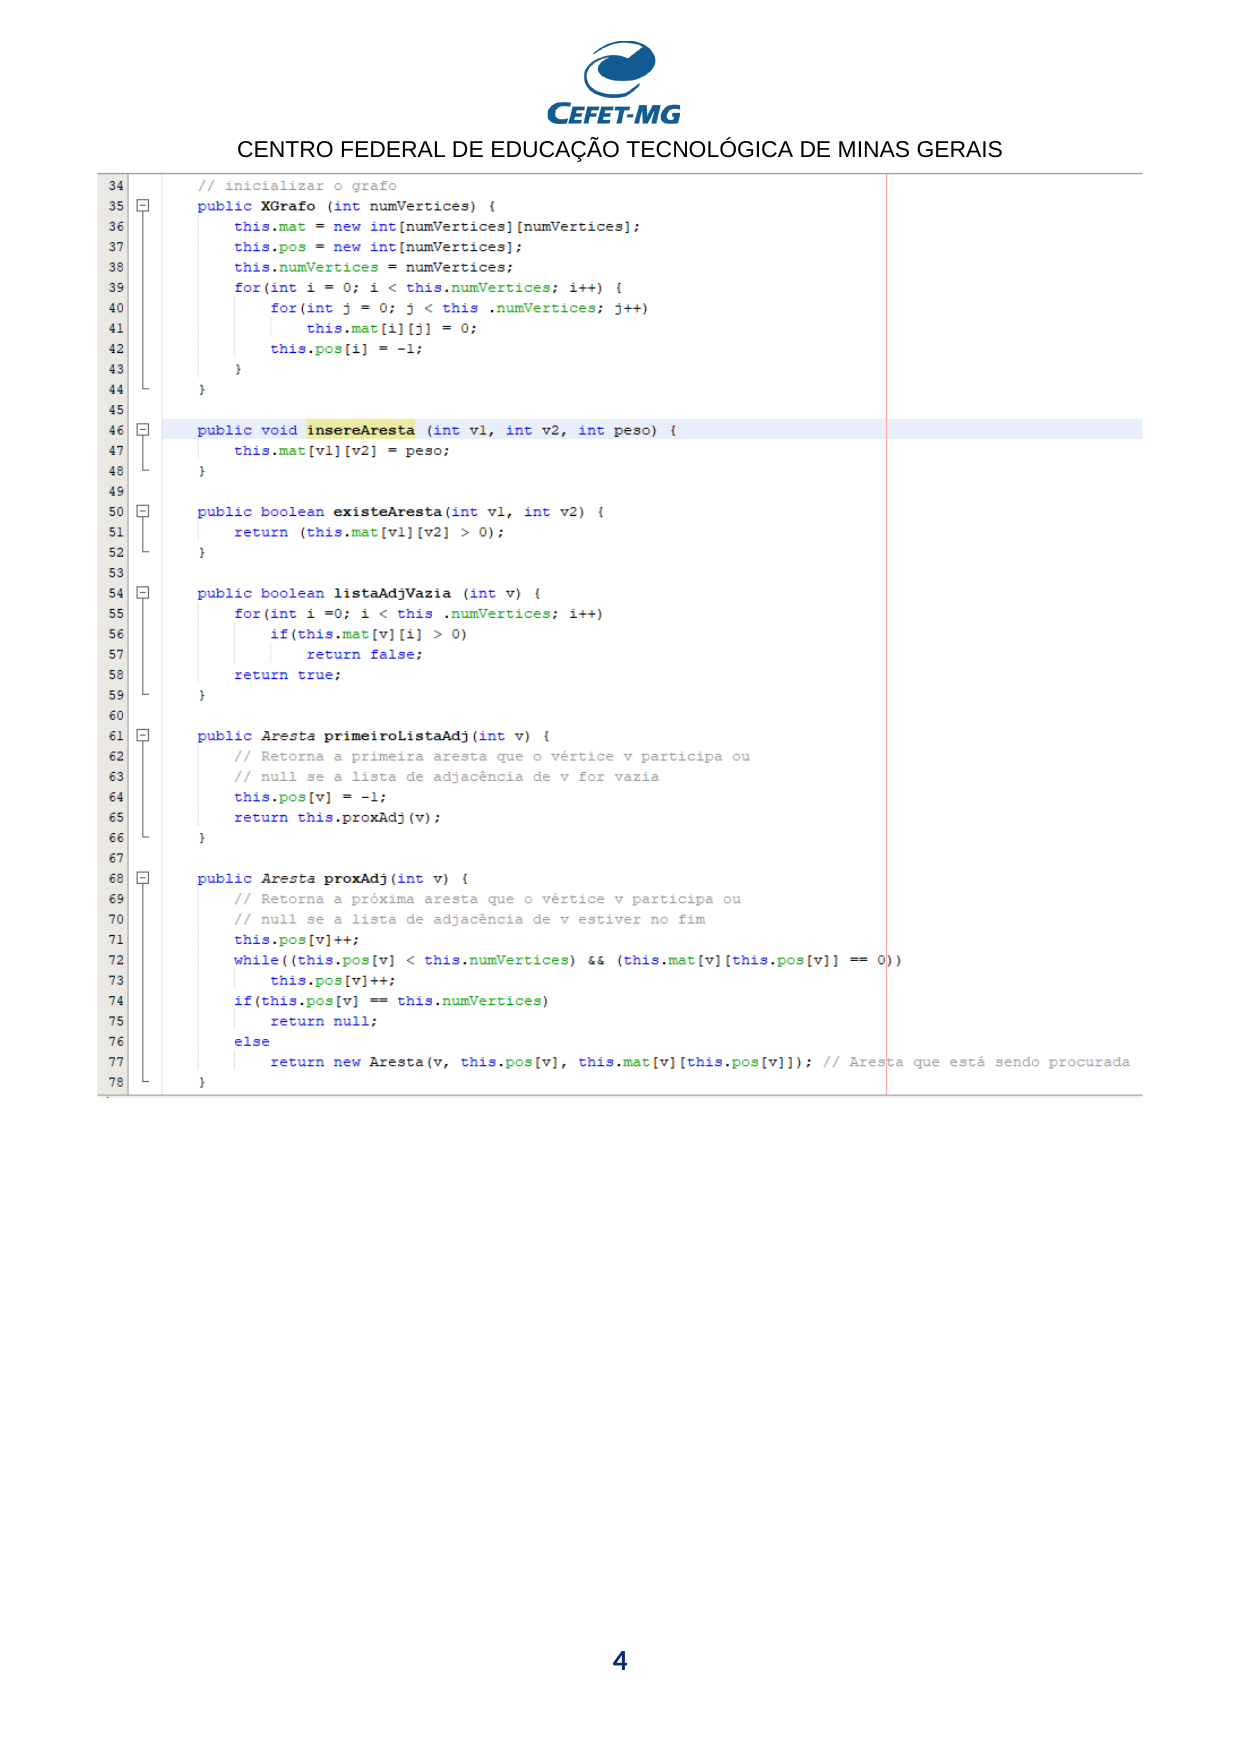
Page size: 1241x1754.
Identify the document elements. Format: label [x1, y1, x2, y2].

picture [97, 172, 1143, 1098]
picture [547, 41, 681, 124]
